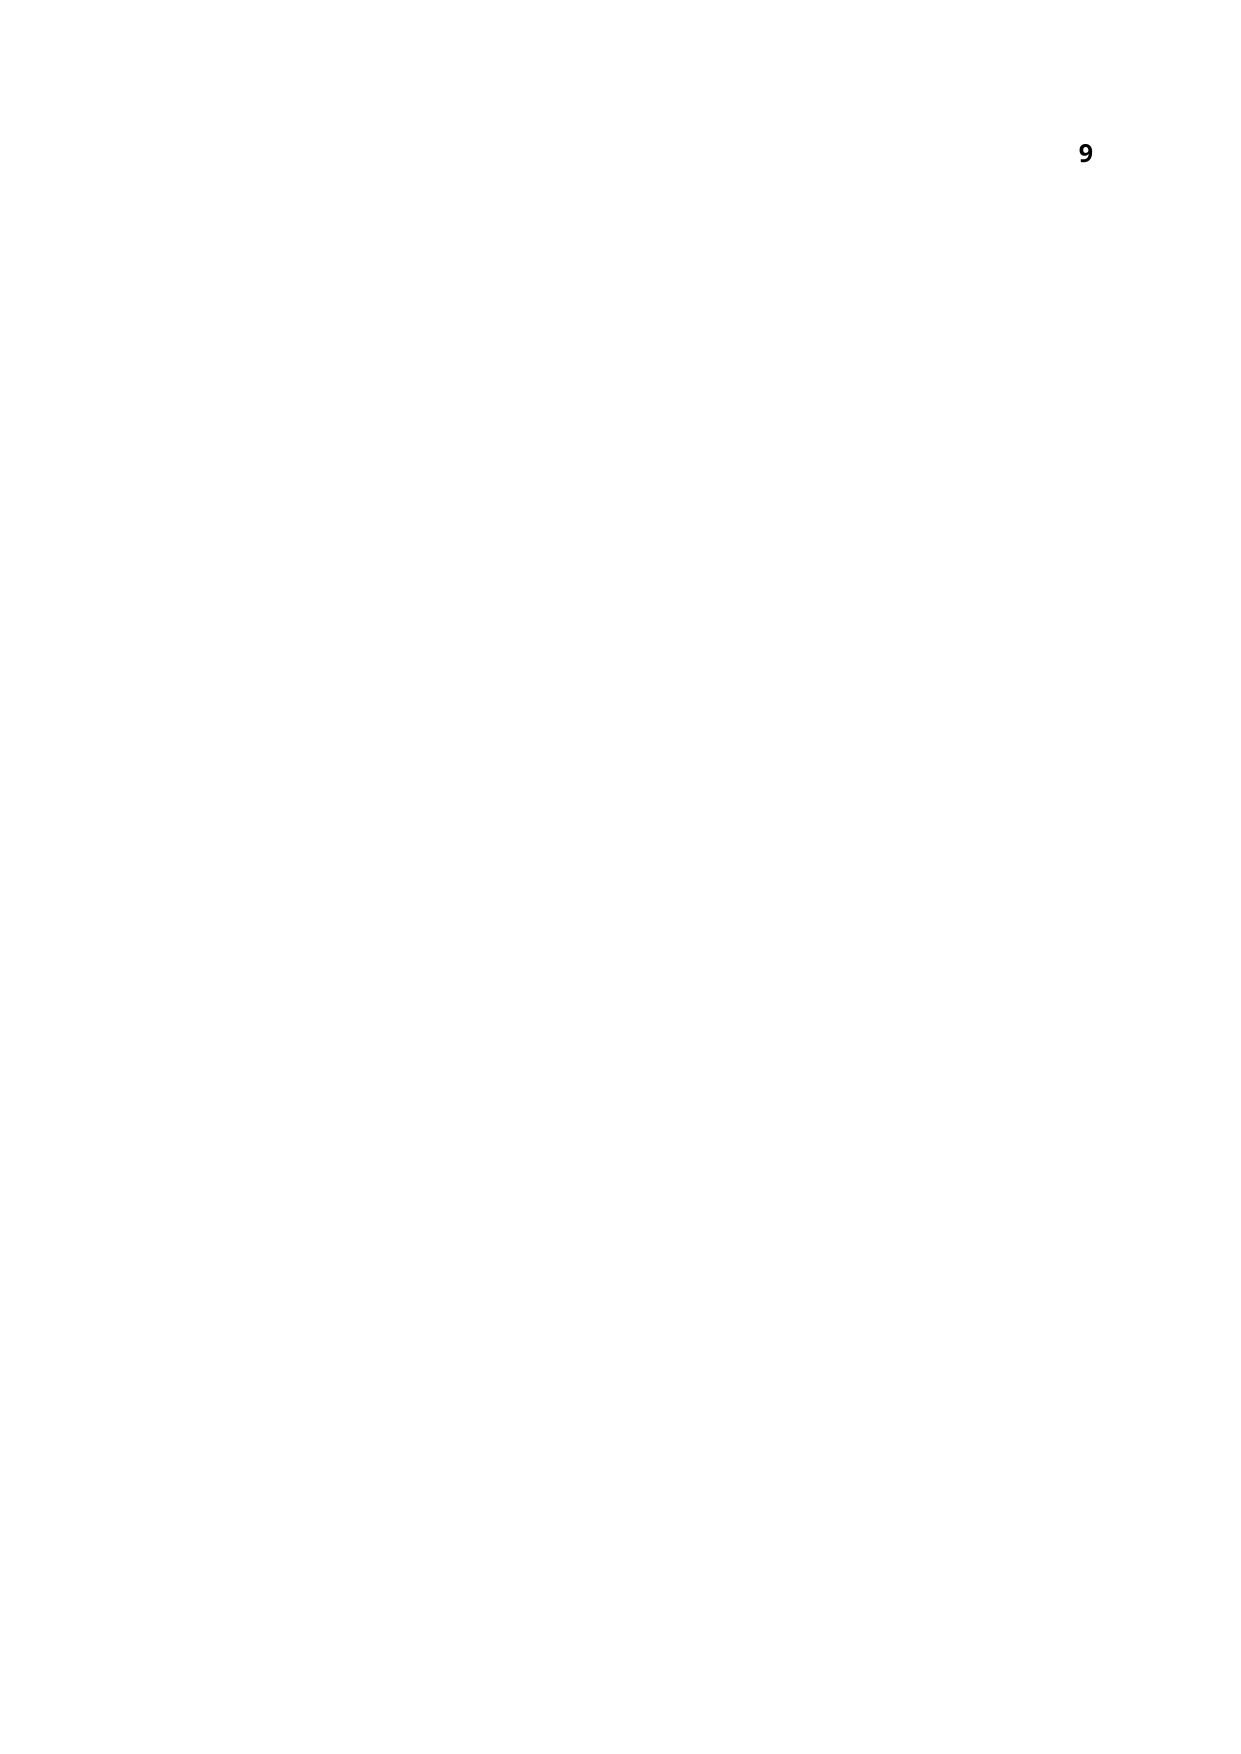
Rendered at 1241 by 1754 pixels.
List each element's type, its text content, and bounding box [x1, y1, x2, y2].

text 9 [256, 136, 1093, 170]
